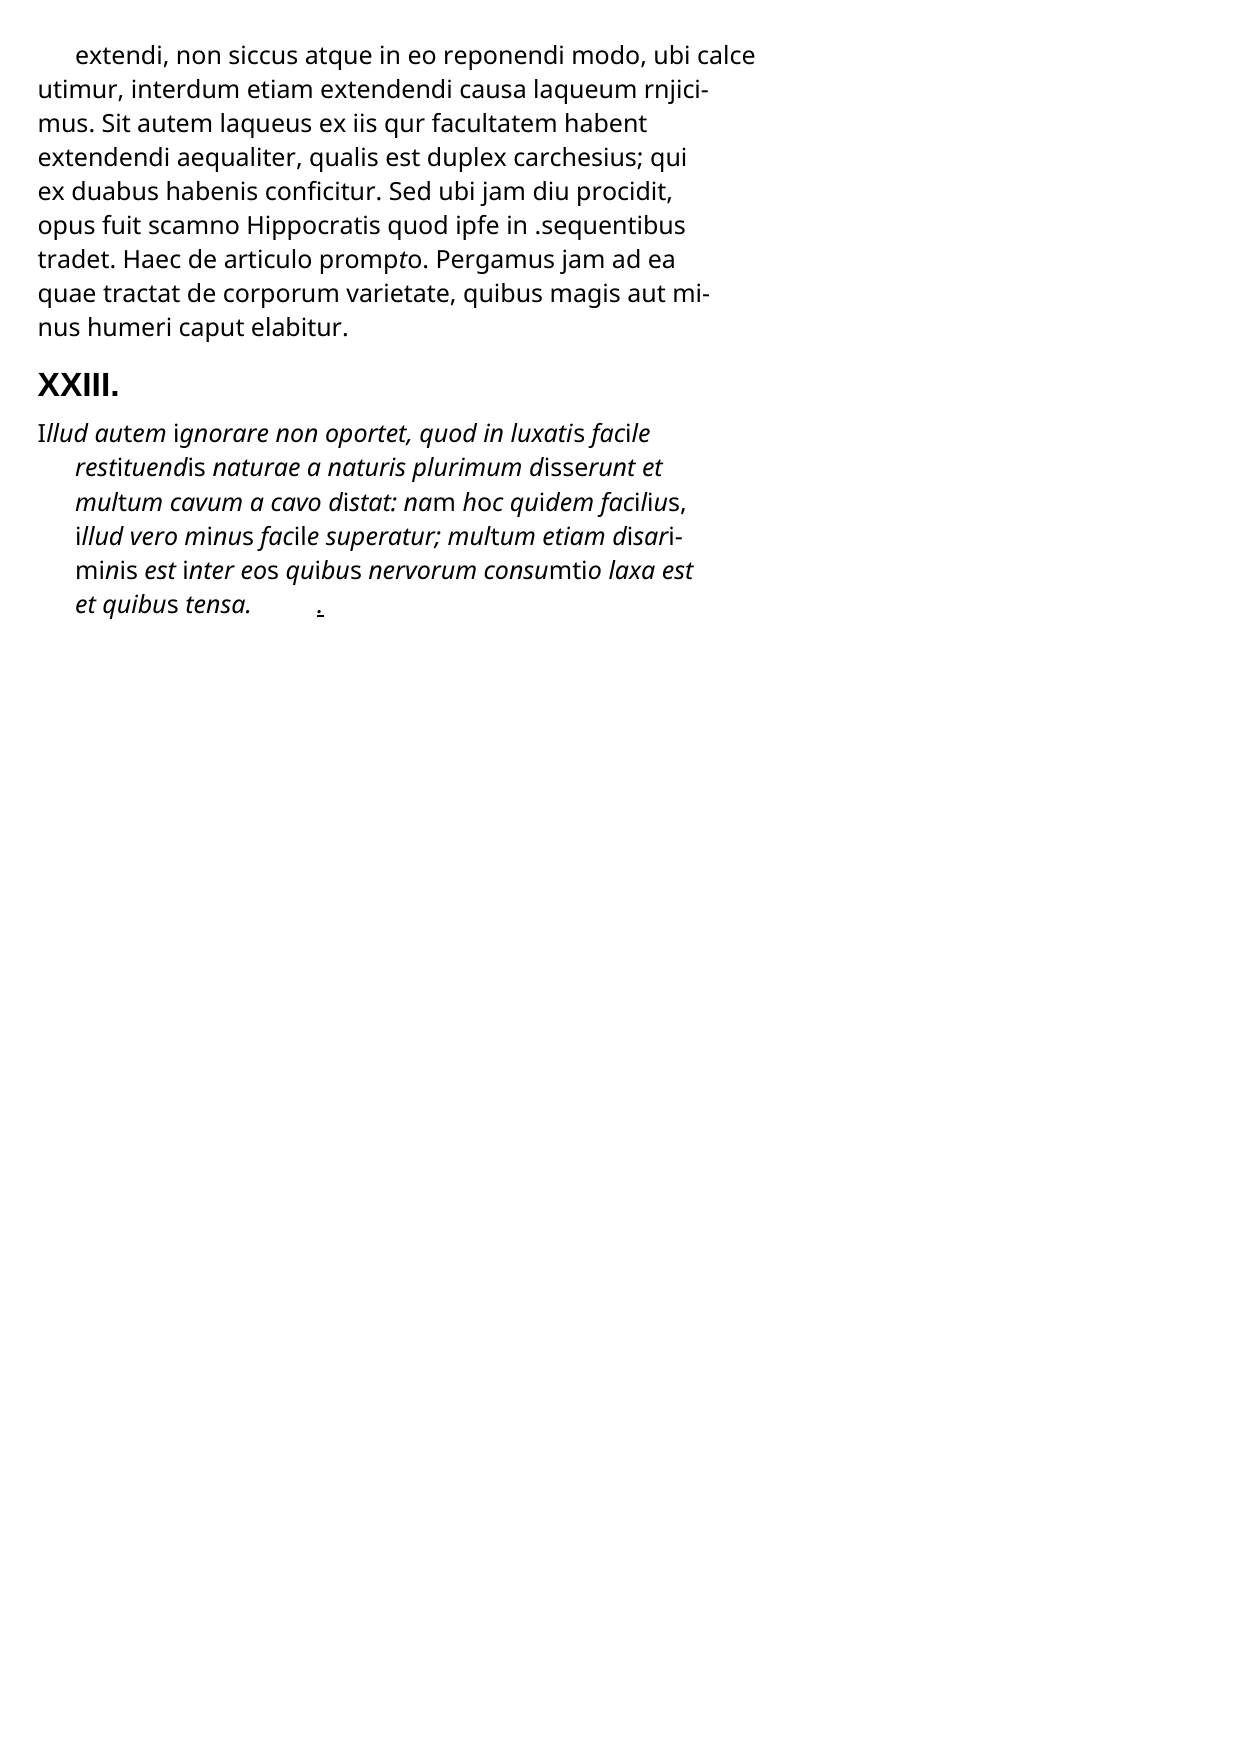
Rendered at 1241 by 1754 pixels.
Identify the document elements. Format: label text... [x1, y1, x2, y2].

text extendi, non siccus atque in eo reponendi modo, ubi calce utimur, interdum etiam extendendi causa laqueum rnjici- mus. Sit autem laqueus ex iis qur facultatem habent extendendi aequaliter, qualis est duplex carchesius; qui ex duabus habenis conficitur. Sed ubi jam diu procidit, opus fuit scamno Hippocratis quod ipfe in .sequentibus tradet. Haec de articulo prompto. Pergamus jam ad ea quae tractat de corporum varietate, quibus magis aut mi- nus humeri caput elabitur. [37, 37, 1203, 344]
text Illud autem ignorare non oportet, quod in luxatis facile restituendis naturae a naturis plurimum disserunt et multum cavum a cavo distat: nam hoc quidem facilius, illud vero minus facile superatur; multum etiam disari- minis est inter eos quibus nervorum consumtio laxa est et quibus tensa. . [37, 416, 1203, 620]
subtitle XXIII. [37, 365, 1203, 403]
